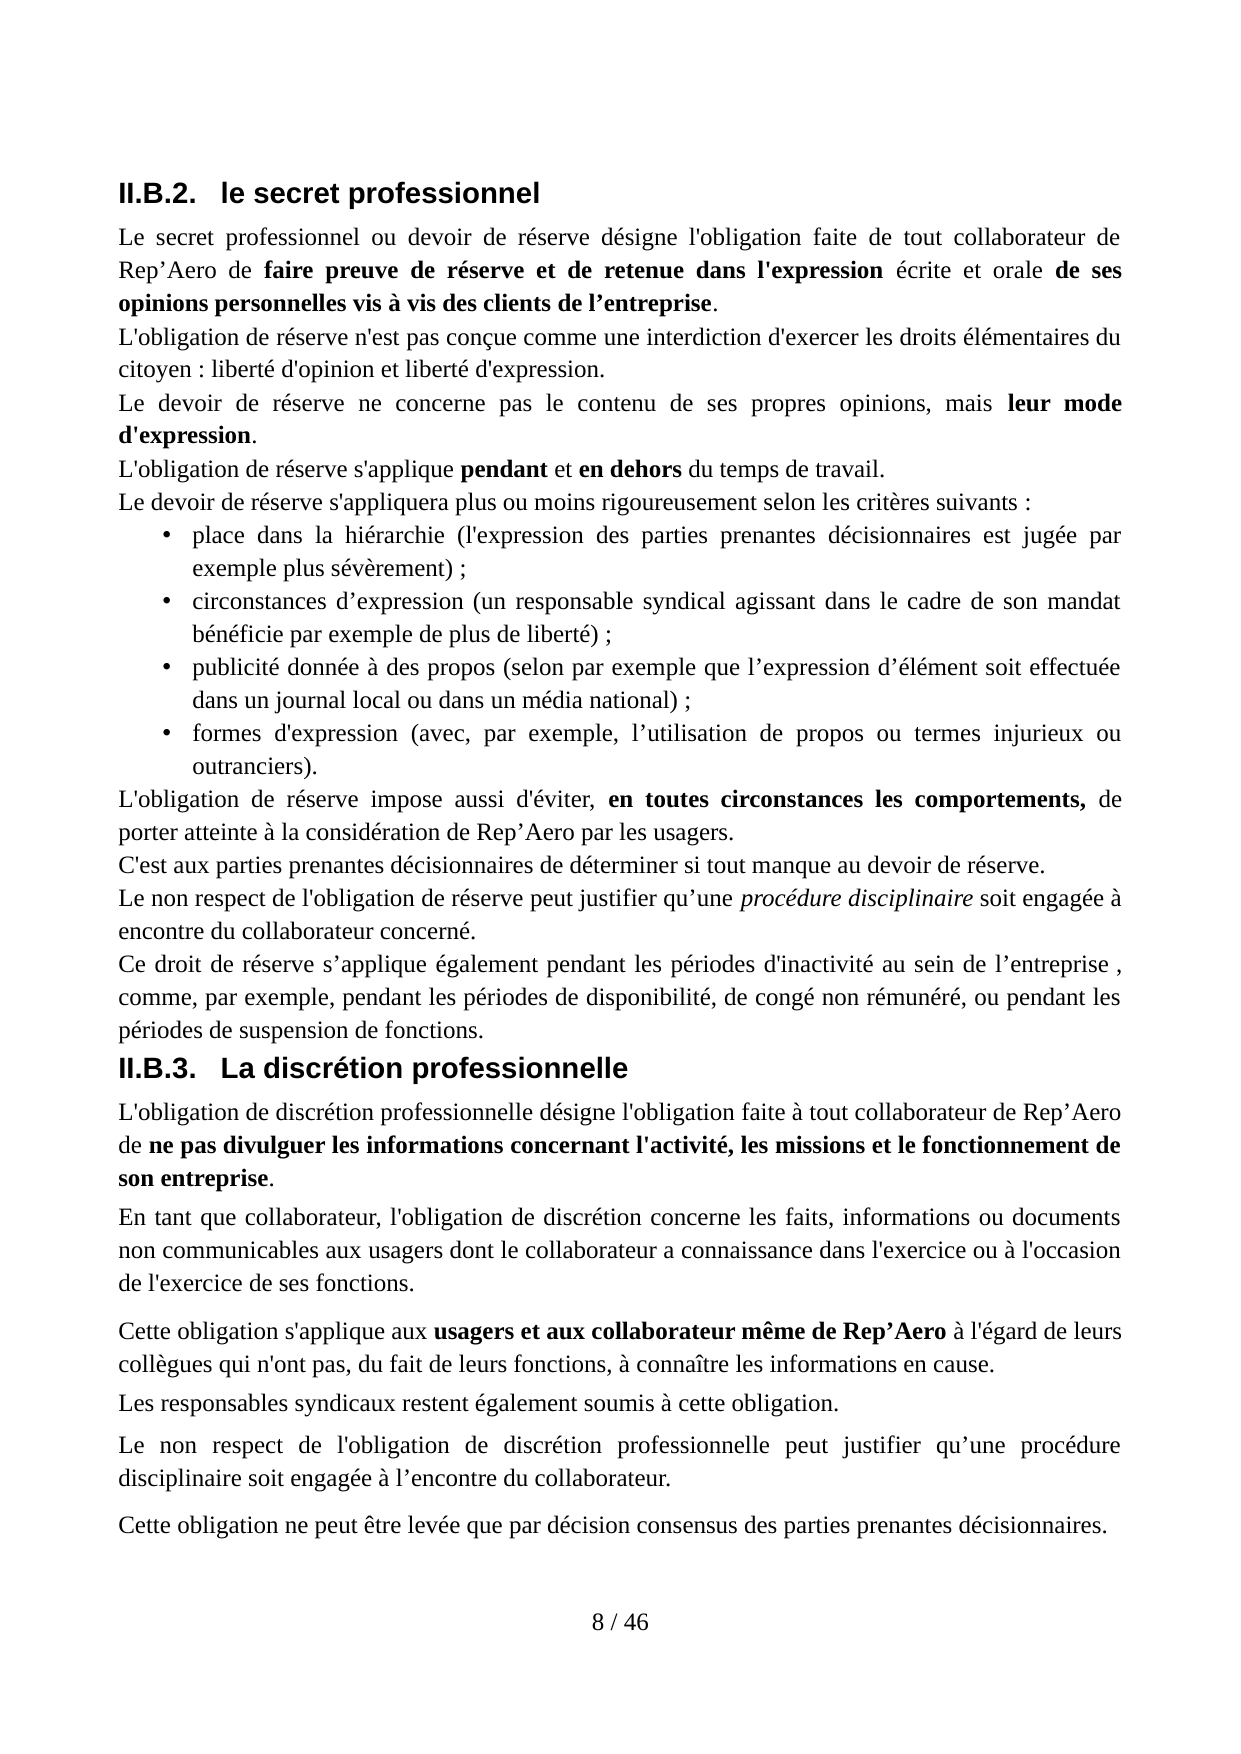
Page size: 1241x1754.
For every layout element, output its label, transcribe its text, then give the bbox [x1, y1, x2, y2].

subtitle le secret professionnel [118, 176, 1122, 210]
text Ce droit de réserve s’applique également pendant les périodes d'inactivité au sein de l’entreprise , comme, par exemple, pendant les périodes de disponibilité, de congé non rémunéré, ou pendant les périodes de suspension de fonctions. [118, 949, 1122, 1044]
subtitle La discrétion professionnelle [118, 1051, 1122, 1085]
text L'obligation de réserve s'applique pendant et en dehors du temps de travail. [118, 454, 1122, 482]
list formes d'expression (avec, par exemple, l’utilisation de propos ou termes injurieux ou outranciers). [162, 718, 1122, 779]
text C'est aux parties prenantes décisionnaires de déterminer si tout manque au devoir de réserve. [118, 850, 1122, 879]
list publicité donnée à des propos (selon par exemple que l’expression d’élément soit effectuée dans un journal local ou dans un média national) ; [162, 652, 1122, 713]
text Le devoir de réserve ne concerne pas le contenu de ses propres opinions, mais leur mode d'expression. [118, 388, 1122, 449]
list place dans la hiérarchie (l'expression des parties prenantes décisionnaires est jugée par exemple plus sévèrement) ; [162, 520, 1122, 581]
text L'obligation de réserve impose aussi d'éviter, en toutes circonstances les comportements, de porter atteinte à la considération de Rep’Aero par les usagers. [118, 784, 1122, 846]
text L'obligation de discrétion professionnelle désigne l'obligation faite à tout collaborateur de Rep’Aero de ne pas divulguer les informations concernant l'activité, les missions et le fonctionnement de son entreprise. [118, 1097, 1122, 1192]
text Le non respect de l'obligation de discrétion professionnelle peut justifier qu’une procédure disciplinaire soit engagée à l’encontre du collaborateur. [118, 1430, 1122, 1492]
list circonstances d’expression (un responsable syndical agissant dans le cadre de son mandat bénéficie par exemple de plus de liberté) ; [162, 586, 1122, 647]
text Le secret professionnel ou devoir de réserve désigne l'obligation faite de tout collaborateur de Rep’Aero de faire preuve de réserve et de retenue dans l'expression écrite et orale de ses opinions personnelles vis à vis des clients de l’entreprise. [118, 222, 1122, 317]
text Le devoir de réserve s'appliquera plus ou moins rigoureusement selon les critères suivants : [118, 487, 1122, 515]
text L'obligation de réserve n'est pas conçue comme une interdiction d'exercer les droits élémentaires du citoyen : liberté d'opinion et liberté d'expression. [118, 322, 1122, 383]
text En tant que collaborateur, l'obligation de discrétion concerne les faits, informations ou documents non communicables aux usagers dont le collaborateur a connaissance dans l'exercice ou à l'occasion de l'exercice de ses fonctions. [118, 1202, 1122, 1297]
text Les responsables syndicaux restent également soumis à cette obligation. [118, 1388, 1122, 1417]
text Cette obligation s'applique aux usagers et aux collaborateur même de Rep’Aero à l'égard de leurs collègues qui n'ont pas, du fait de leurs fonctions, à connaître les informations en cause. [118, 1316, 1122, 1378]
text Cette obligation ne peut être levée que par décision consensus des parties prenantes décisionnaires. [118, 1510, 1122, 1539]
text Le non respect de l'obligation de réserve peut justifier qu’une procédure disciplinaire soit engagée à encontre du collaborateur concerné. [118, 883, 1122, 945]
